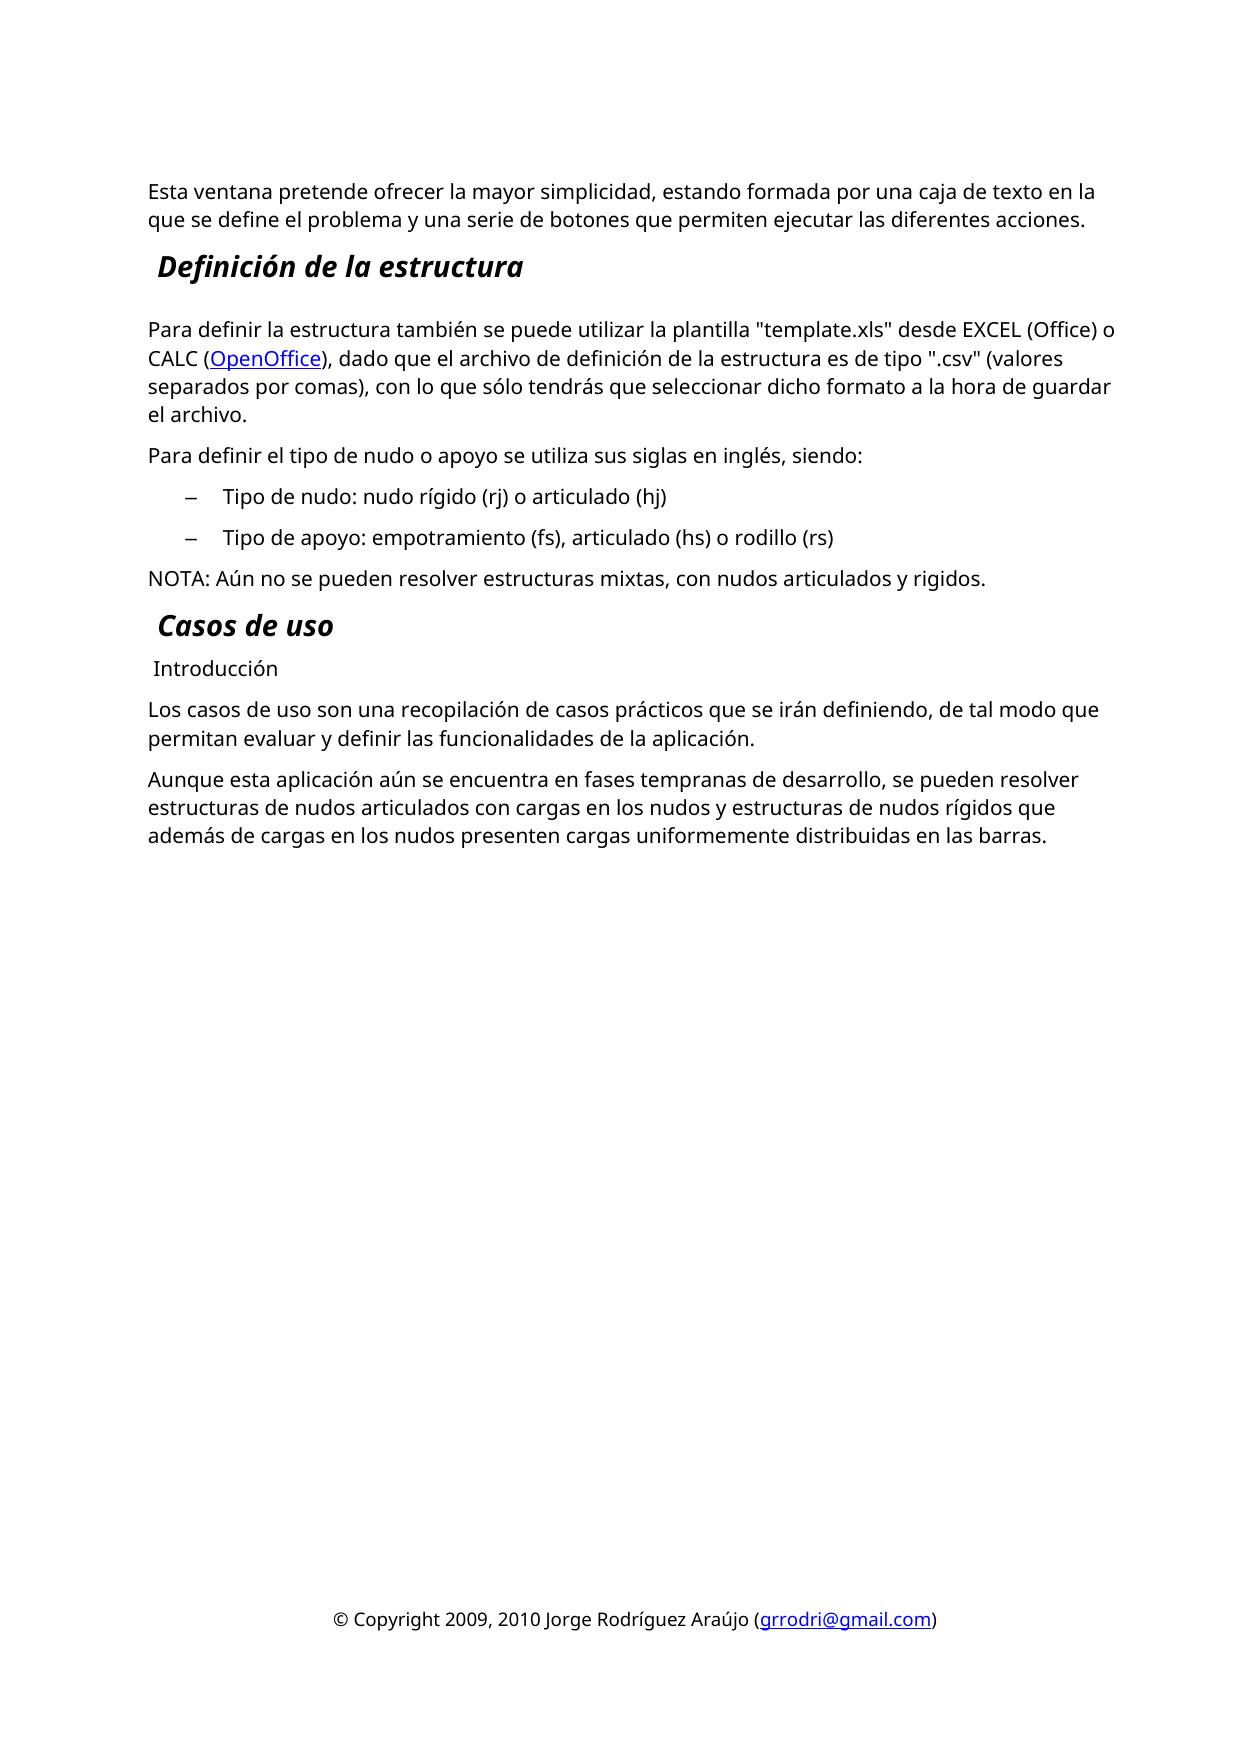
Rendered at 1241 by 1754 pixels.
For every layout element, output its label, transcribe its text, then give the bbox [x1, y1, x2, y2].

list Tipo de apoyo: empotramiento (fs), articulado (hs) o rodillo (rs) [185, 523, 1122, 552]
text Para definir la estructura también se puede utilizar la plantilla "template.xls" desde EXCEL (Office) o CALC (OpenOffice), dado que el archivo de definición de la estructura es de tipo ".csv" (valores separados por comas), con lo que sólo tendrás que seleccionar dicho formato a la hora de guardar el archivo. [253, 315, 1122, 429]
subtitle Definición de la estructura [531, 246, 1113, 286]
subtitle Casos de uso [157, 605, 1113, 645]
text Los casos de uso son una recopilación de casos prácticos que se irán definiendo, de tal modo que permitan evaluar y definir las funcionalidades de la aplicación. [756, 695, 1122, 752]
list Tipo de nudo: nudo rígido (rj) o articulado (hj) [185, 482, 1122, 511]
text Para definir el tipo de nudo o apoyo se utiliza sus siglas en inglés, siendo: [863, 442, 1122, 470]
text Aunque esta aplicación aún se encuentra en fases tempranas de desarrollo, se pueden resolver estructuras de nudos articulados con cargas en los nudos y estructuras de nudos rígidos que además de cargas en los nudos presenten cargas uniformemente distribuidas en las barras. [1053, 765, 1122, 850]
text NOTA: Aún no se pueden resolver estructuras mixtas, con nudos articulados y rigidos. [163, 564, 1122, 593]
text Introducción [278, 654, 1122, 683]
